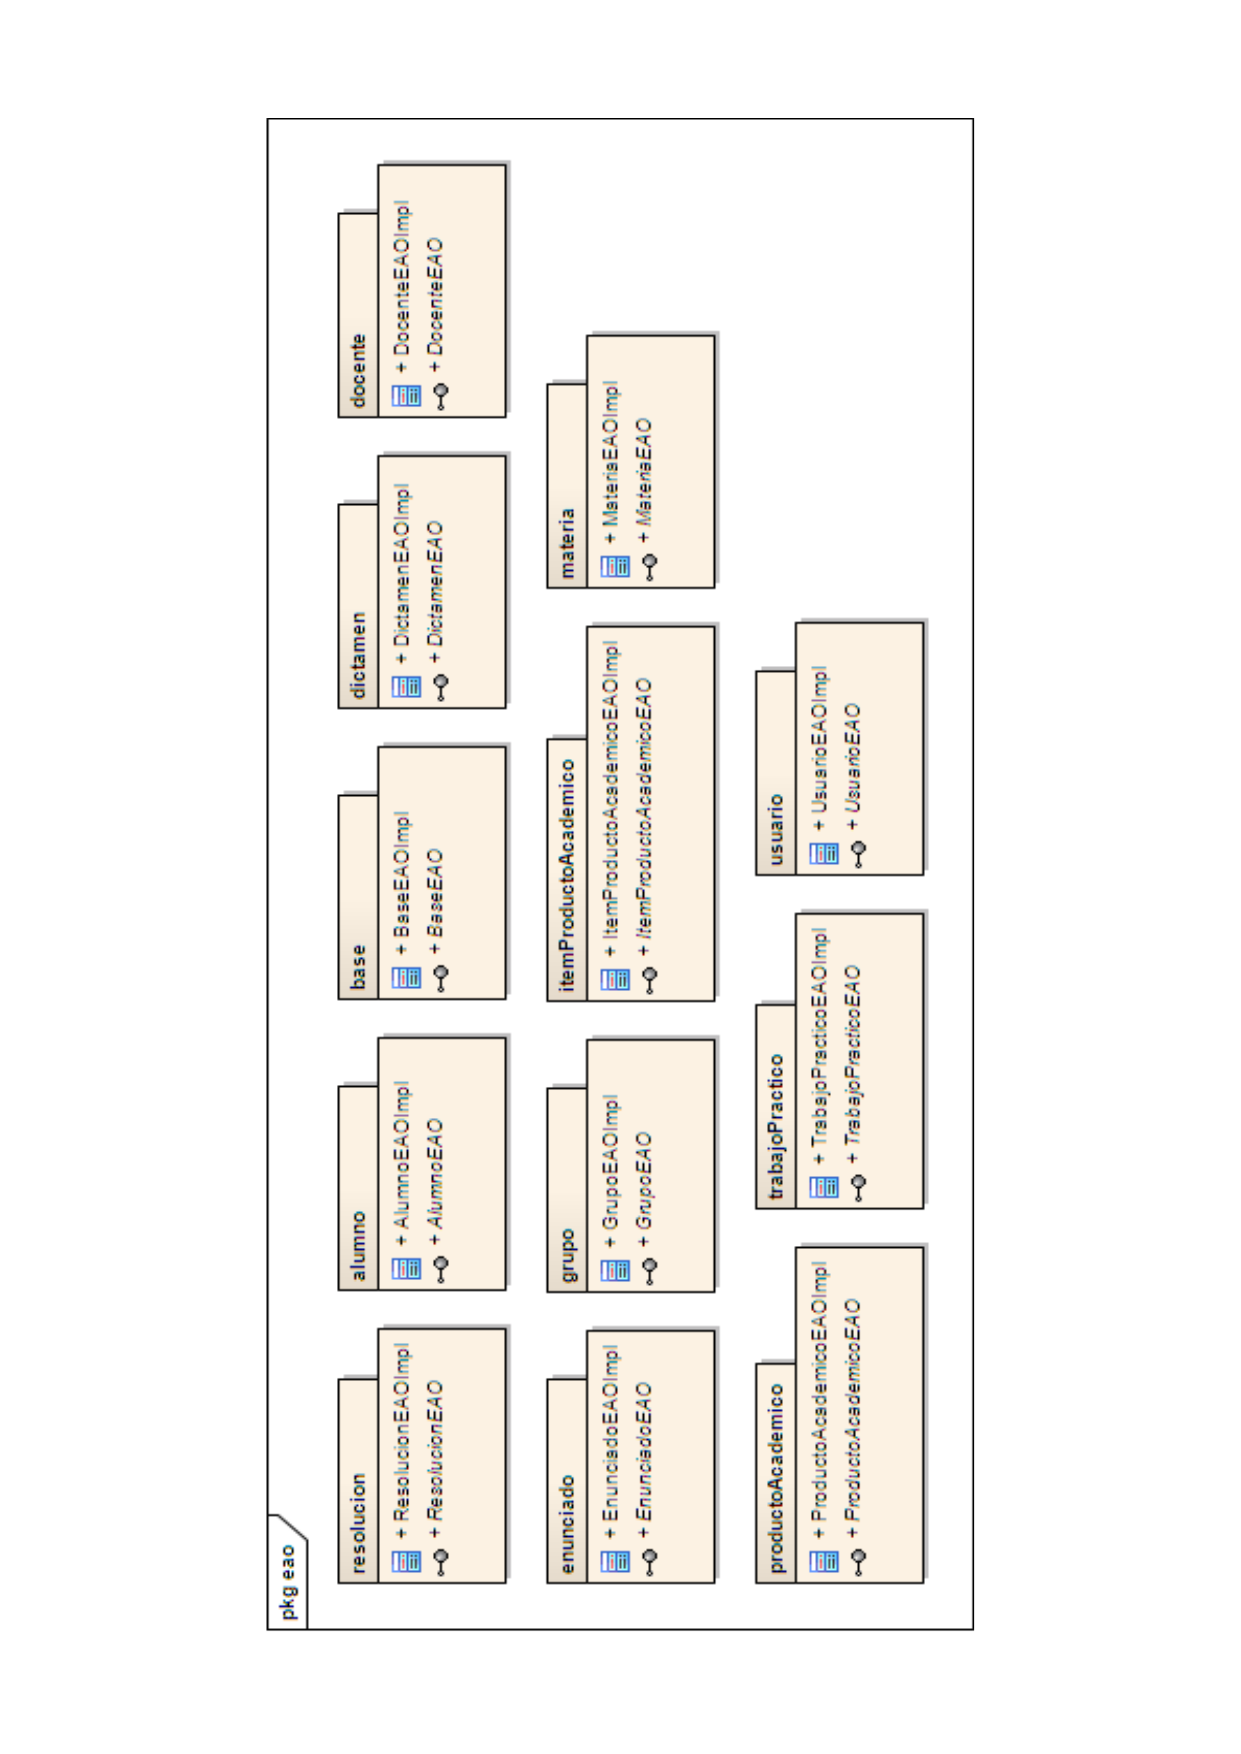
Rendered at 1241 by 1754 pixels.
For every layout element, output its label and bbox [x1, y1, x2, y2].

picture [266, 118, 975, 1633]
